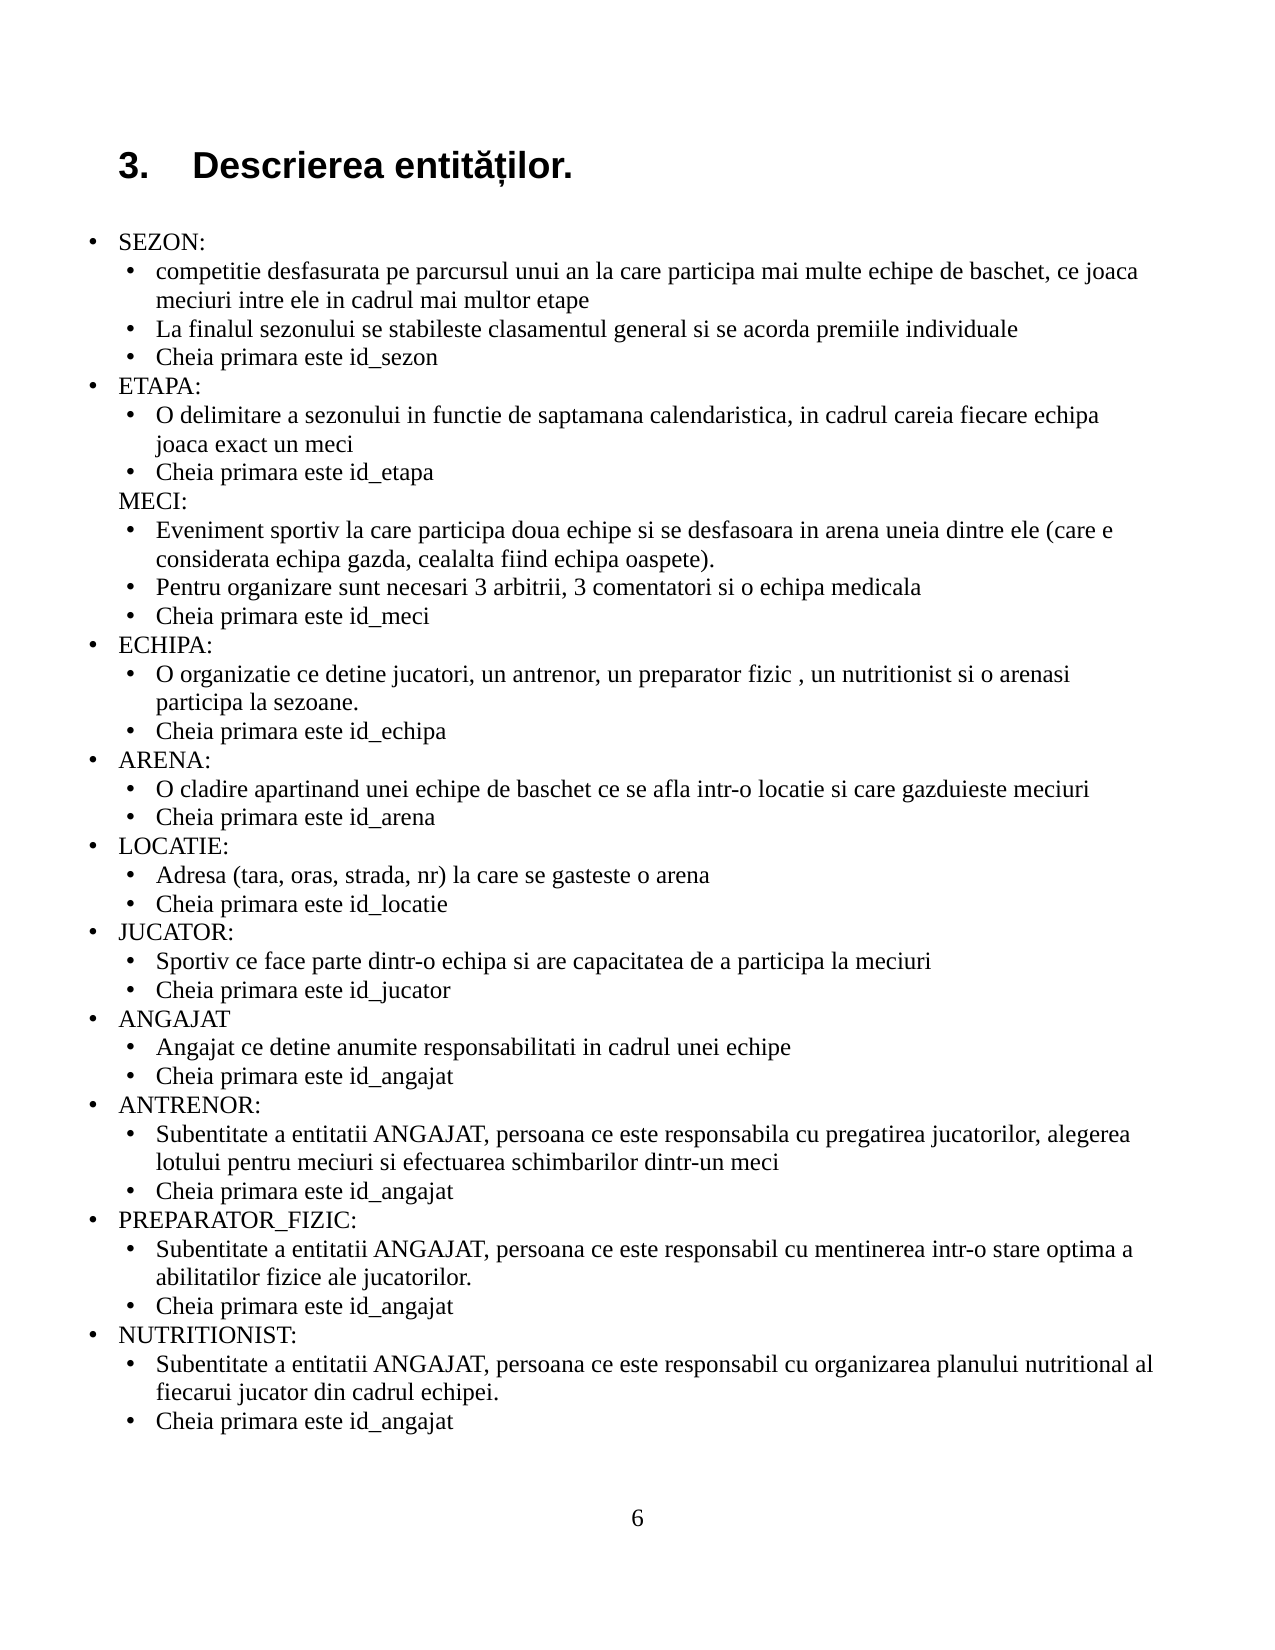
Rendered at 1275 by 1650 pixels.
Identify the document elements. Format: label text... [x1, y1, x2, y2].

list LOCATIE: [118, 831, 1157, 860]
subtitle 3. Descrierea entităților. [118, 143, 1157, 186]
list Cheia primara este id_angajat [156, 1291, 1157, 1320]
list ETAPA: [118, 371, 1157, 400]
list Pentru organizare sunt necesari 3 arbitrii, 3 comentatori si o echipa medicala [156, 572, 1157, 601]
list Cheia primara este id_jucator [156, 975, 1157, 1004]
list Cheia primara este id_angajat [156, 1176, 1157, 1205]
list Cheia primara este id_etapa [156, 457, 1157, 486]
list Sportiv ce face parte dintr-o echipa si are capacitatea de a participa la meciuri [156, 946, 1157, 975]
list Adresa (tara, oras, strada, nr) la care se gasteste o arena [156, 860, 1157, 889]
list O delimitare a sezonului in functie de saptamana calendaristica, in cadrul careia fiecare echipa joaca exact un meci [156, 400, 1157, 457]
list Cheia primara este id_angajat [156, 1061, 1157, 1090]
list La finalul sezonului se stabileste clasamentul general si se acorda premiile individuale [156, 314, 1157, 342]
list JUCATOR: [118, 917, 1157, 946]
list SEZON: [118, 227, 1157, 256]
list Cheia primara este id_angajat [156, 1406, 1157, 1435]
list ARENA: [118, 745, 1157, 774]
list Cheia primara este id_meci [156, 601, 1157, 630]
list Eveniment sportiv la care participa doua echipe si se desfasoara in arena uneia dintre ele (care e considerata echipa gazda, cealalta fiind echipa oaspete). [156, 515, 1157, 572]
list O organizatie ce detine jucatori, un antrenor, un preparator fizic , un nutritionist si o arenasi participa la sezoane. [156, 659, 1157, 716]
list Cheia primara este id_locatie [156, 889, 1157, 917]
list Cheia primara este id_sezon [156, 342, 1157, 371]
list Cheia primara este id_echipa [156, 716, 1157, 745]
list NUTRITIONIST: [118, 1320, 1157, 1349]
list O cladire apartinand unei echipe de baschet ce se afla intr-o locatie si care gazduieste meciuri [156, 774, 1157, 802]
list Subentitate a entitatii ANGAJAT, persoana ce este responsabil cu mentinerea intr-o stare optima a abilitatilor fizice ale jucatorilor. [156, 1234, 1157, 1291]
list ECHIPA: [118, 630, 1157, 659]
list ANTRENOR: [118, 1090, 1157, 1119]
list ANGAJAT [118, 1004, 1157, 1032]
list Subentitate a entitatii ANGAJAT, persoana ce este responsabila cu pregatirea jucatorilor, alegerea lotului pentru meciuri si efectuarea schimbarilor dintr-un meci [156, 1119, 1157, 1176]
list Cheia primara este id_arena [156, 802, 1157, 831]
list Angajat ce detine anumite responsabilitati in cadrul unei echipe [156, 1032, 1157, 1061]
list Subentitate a entitatii ANGAJAT, persoana ce este responsabil cu organizarea planului nutritional al fiecarui jucator din cadrul echipei. [156, 1349, 1157, 1406]
list PREPARATOR_FIZIC: [118, 1205, 1157, 1234]
list MECI: [118, 486, 1157, 515]
list competitie desfasurata pe parcursul unui an la care participa mai multe echipe de baschet, ce joaca meciuri intre ele in cadrul mai multor etape [156, 256, 1157, 314]
